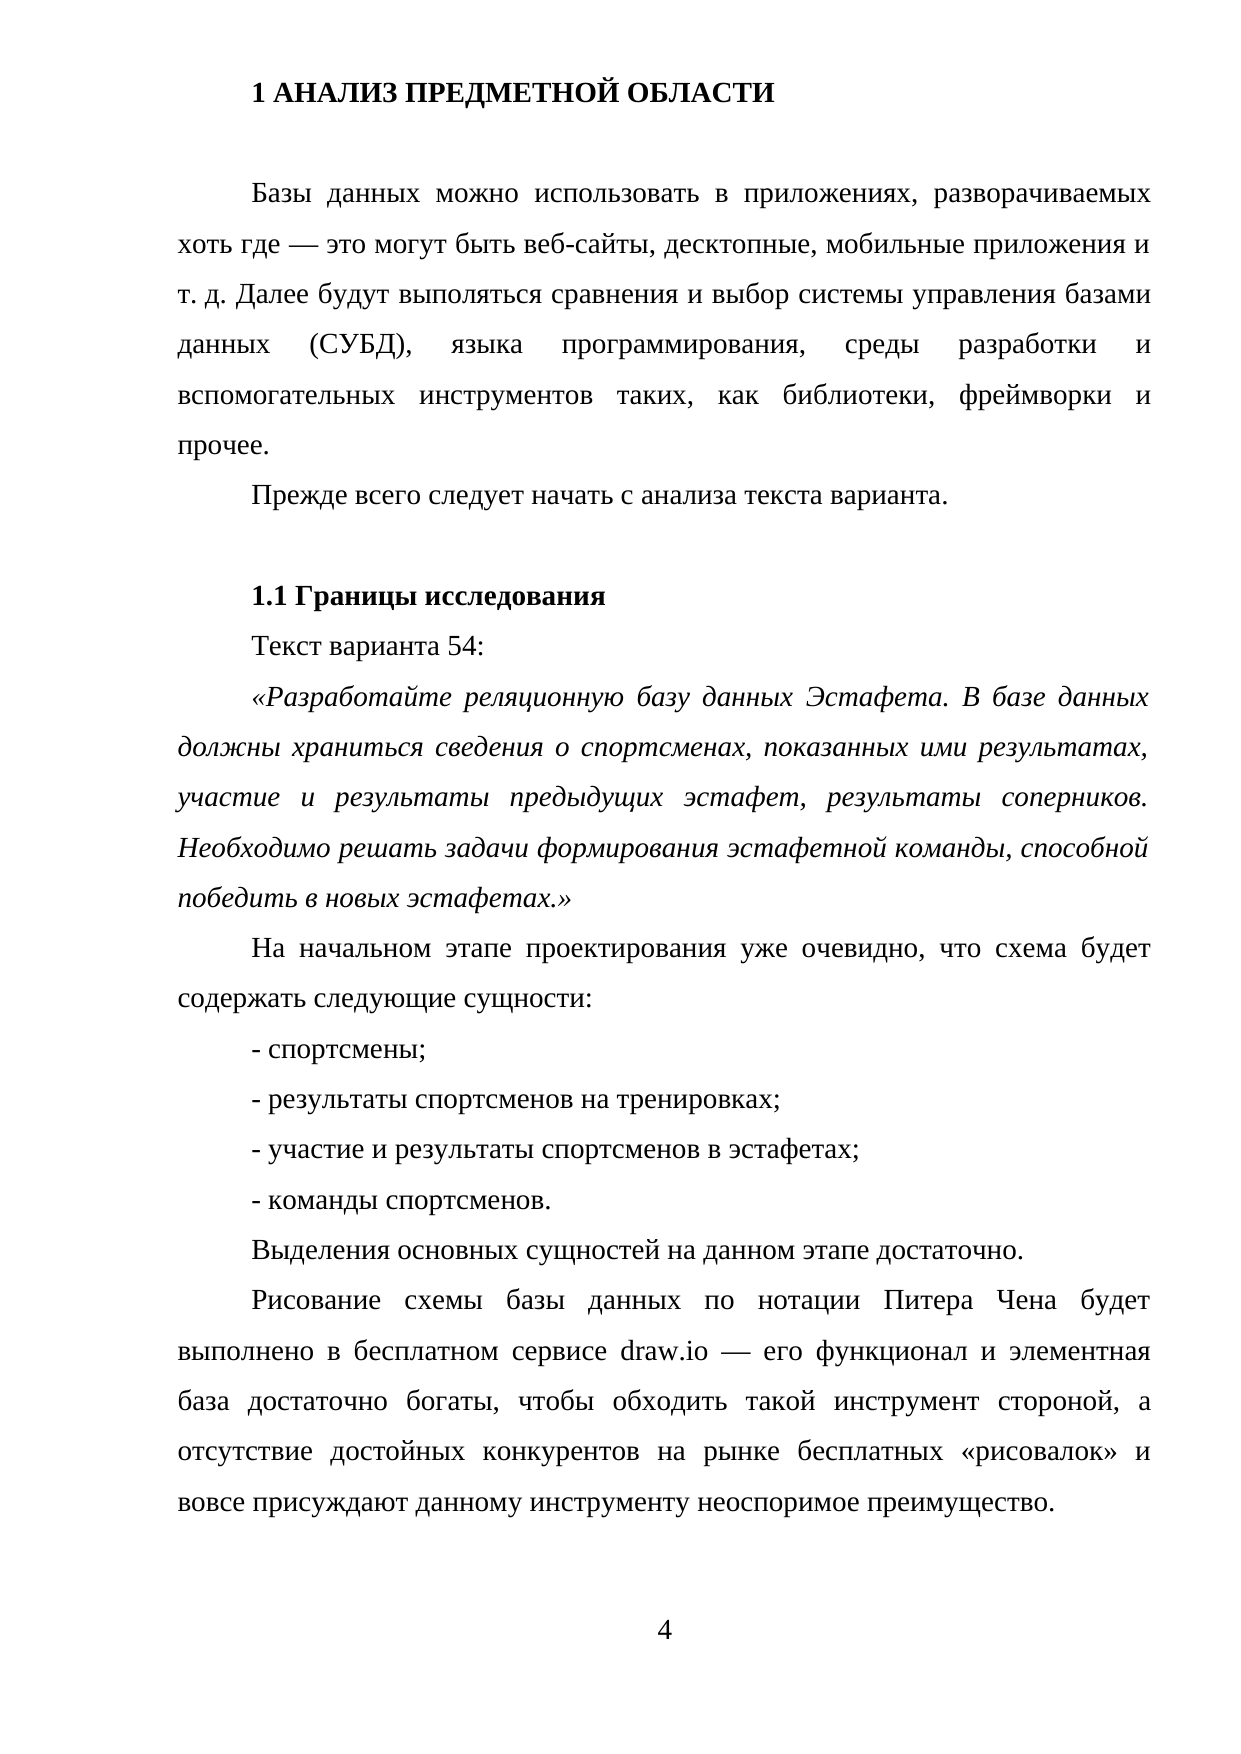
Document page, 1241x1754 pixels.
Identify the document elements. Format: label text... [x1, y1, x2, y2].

text - участие и результаты спортсменов в эстафетах; [177, 1132, 1152, 1165]
text Базы данных можно использовать в приложениях, разворачиваемых хоть где — это могут быть веб-сайты, десктопные, мобильные приложения и т. д. Далее будут выполяться сравнения и выбор системы управления базами данных (СУБД), языка программирования, среды разработки и вспомогательных инструментов таких, как библиотеки, фреймворки и прочее. [177, 176, 1152, 461]
text 1.1 Границы исследования [177, 578, 1152, 612]
text Текст варианта 54: [177, 628, 1152, 662]
text На начальном этапе проектирования уже очевидно, что схема будет содержать следующие сущности: [177, 930, 1152, 1014]
text Прежде всего следует начать с анализа текста варианта. [177, 477, 1152, 511]
text «Разработайте реляционную базу данных Эстафета. В базе данных должны храниться сведения о спортсменах, показанных ими результатах, участие и результаты предыдущих эстафет, результаты соперников. Необходимо решать задачи формирования эстафетной команды, способной победить в новых эстафетах.» [177, 679, 1152, 913]
text - спортсмены; [177, 1031, 1152, 1064]
text Рисование схемы базы данных по нотации Питера Чена будет выполнено в бесплатном сервисе draw.io — его функционал и элементная база достаточно богаты, чтобы обходить такой инструмент стороной, а отсутствие достойных конкурентов на рынке бесплатных «рисовалок» и вовсе присуждают данному инструменту неоспоримое преимущество. [177, 1282, 1152, 1517]
text - команды спортсменов. [177, 1182, 1152, 1215]
subtitle 1 АНАЛИЗ ПРЕДМЕТНОЙ ОБЛАСТИ [177, 75, 1152, 108]
text Выделения основных сущностей на данном этапе достаточно. [177, 1232, 1152, 1266]
text - результаты спортсменов на тренировках; [177, 1081, 1152, 1115]
